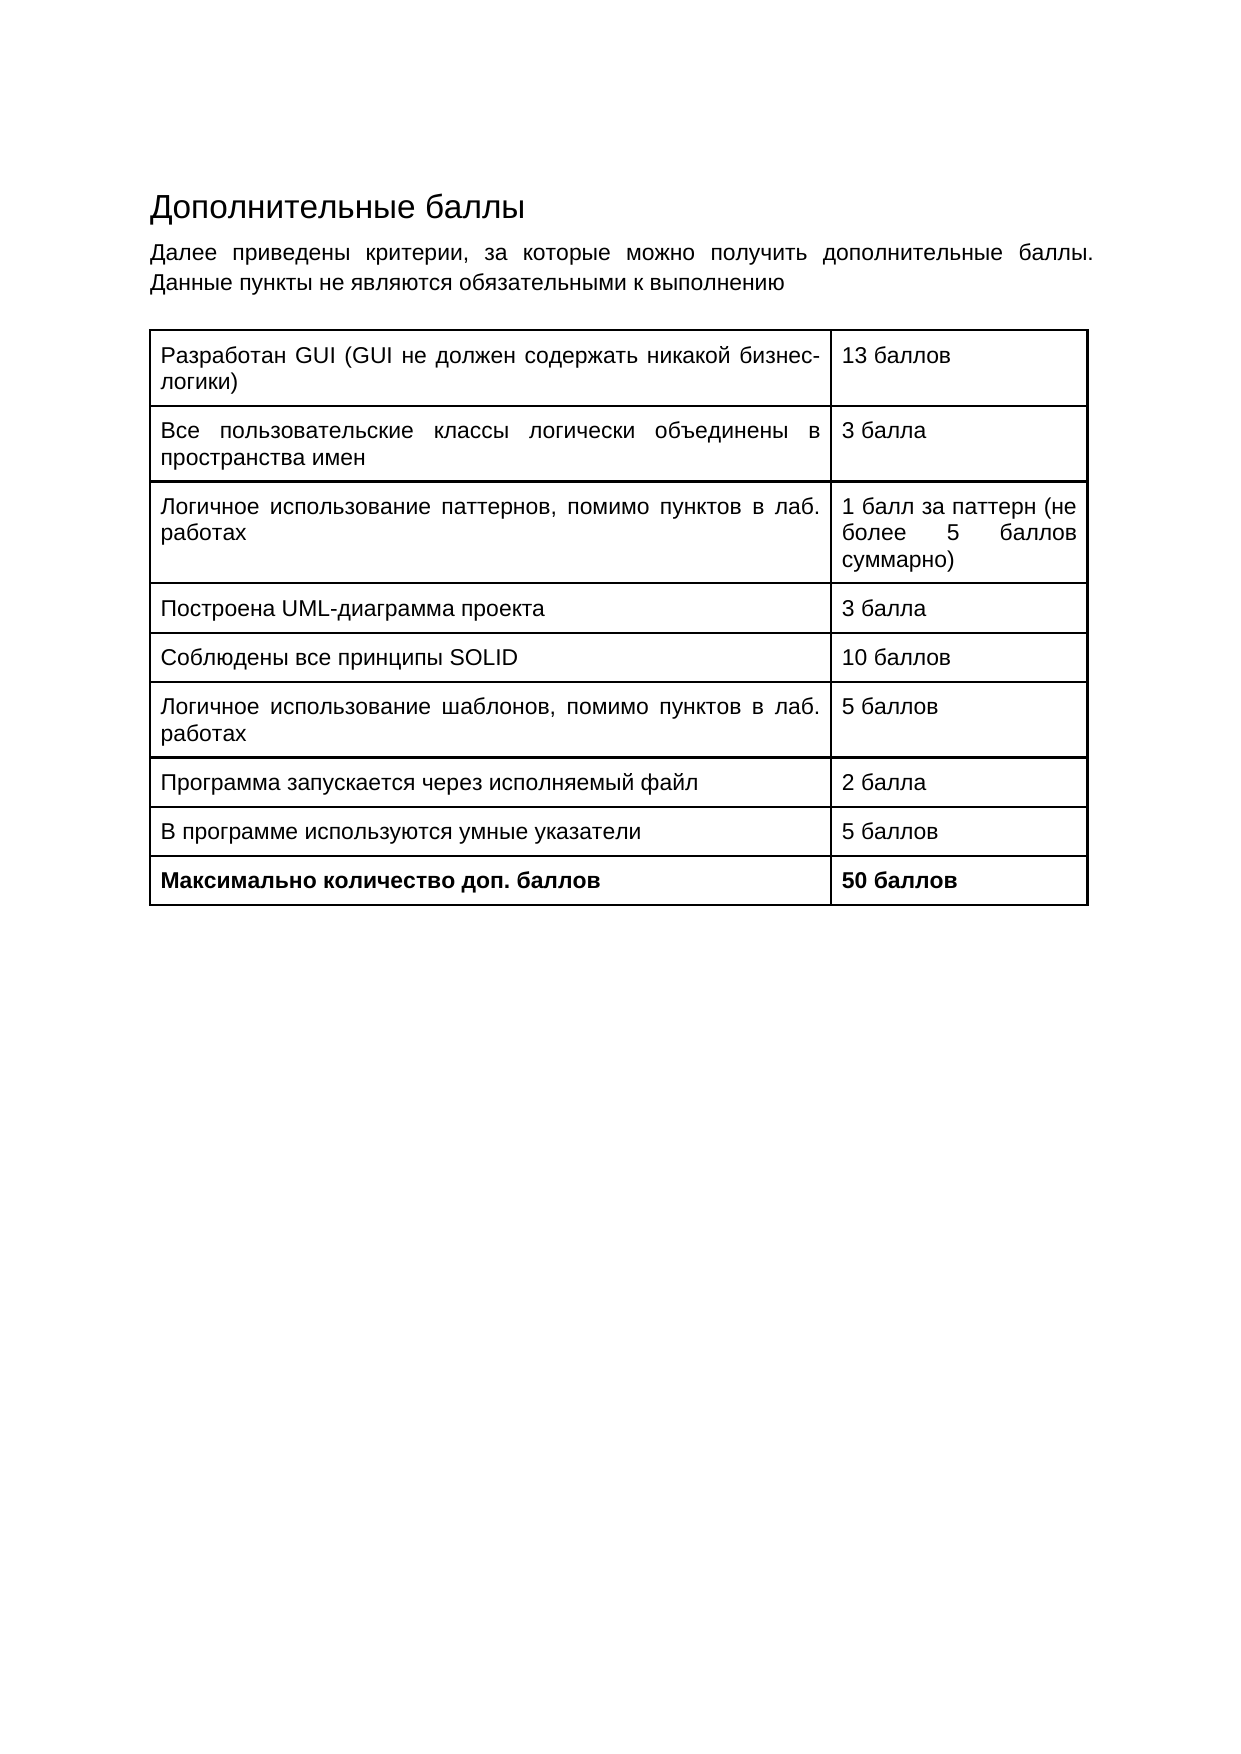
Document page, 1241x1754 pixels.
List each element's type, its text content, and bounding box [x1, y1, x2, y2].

table_header Разработан GUI (GUI не должен содержать никакой бизнес-логики) [151, 331, 830, 405]
table_cell Соблюдены все принципы SOLID [151, 634, 830, 681]
table_cell 50 баллов [832, 857, 1086, 904]
table_cell 5 баллов [832, 808, 1086, 855]
table_cell Логичное использование шаблонов, помимо пунктов в лаб. работах [151, 683, 830, 756]
table_cell Максимально количество доп. баллов [151, 857, 830, 904]
table_cell Логичное использование паттернов, помимо пунктов в лаб. работах [151, 483, 830, 582]
table_cell Все пользовательские классы логически объединены в пространства имен [151, 407, 830, 480]
table_header 13 баллов [832, 331, 1086, 405]
table_cell Построена UML-диаграмма проекта [151, 584, 830, 632]
table_cell Программа запускается через исполняемый файл [151, 759, 830, 806]
table_cell 10 баллов [832, 634, 1086, 681]
table_cell В программе используются умные указатели [151, 808, 830, 855]
table_cell 1 балл за паттерн (не более 5 баллов суммарно) [832, 483, 1086, 582]
table_cell 2 балла [832, 759, 1086, 806]
subtitle Дополнительные баллы [150, 187, 1094, 226]
text Далее приведены критерии, за которые можно получить дополнительные баллы. Данные пункты не являются обязательными к выполнению [150, 238, 1094, 295]
table_cell 5 баллов [832, 683, 1086, 756]
table_cell 3 балла [832, 584, 1086, 632]
table_cell 3 балла [832, 407, 1086, 480]
